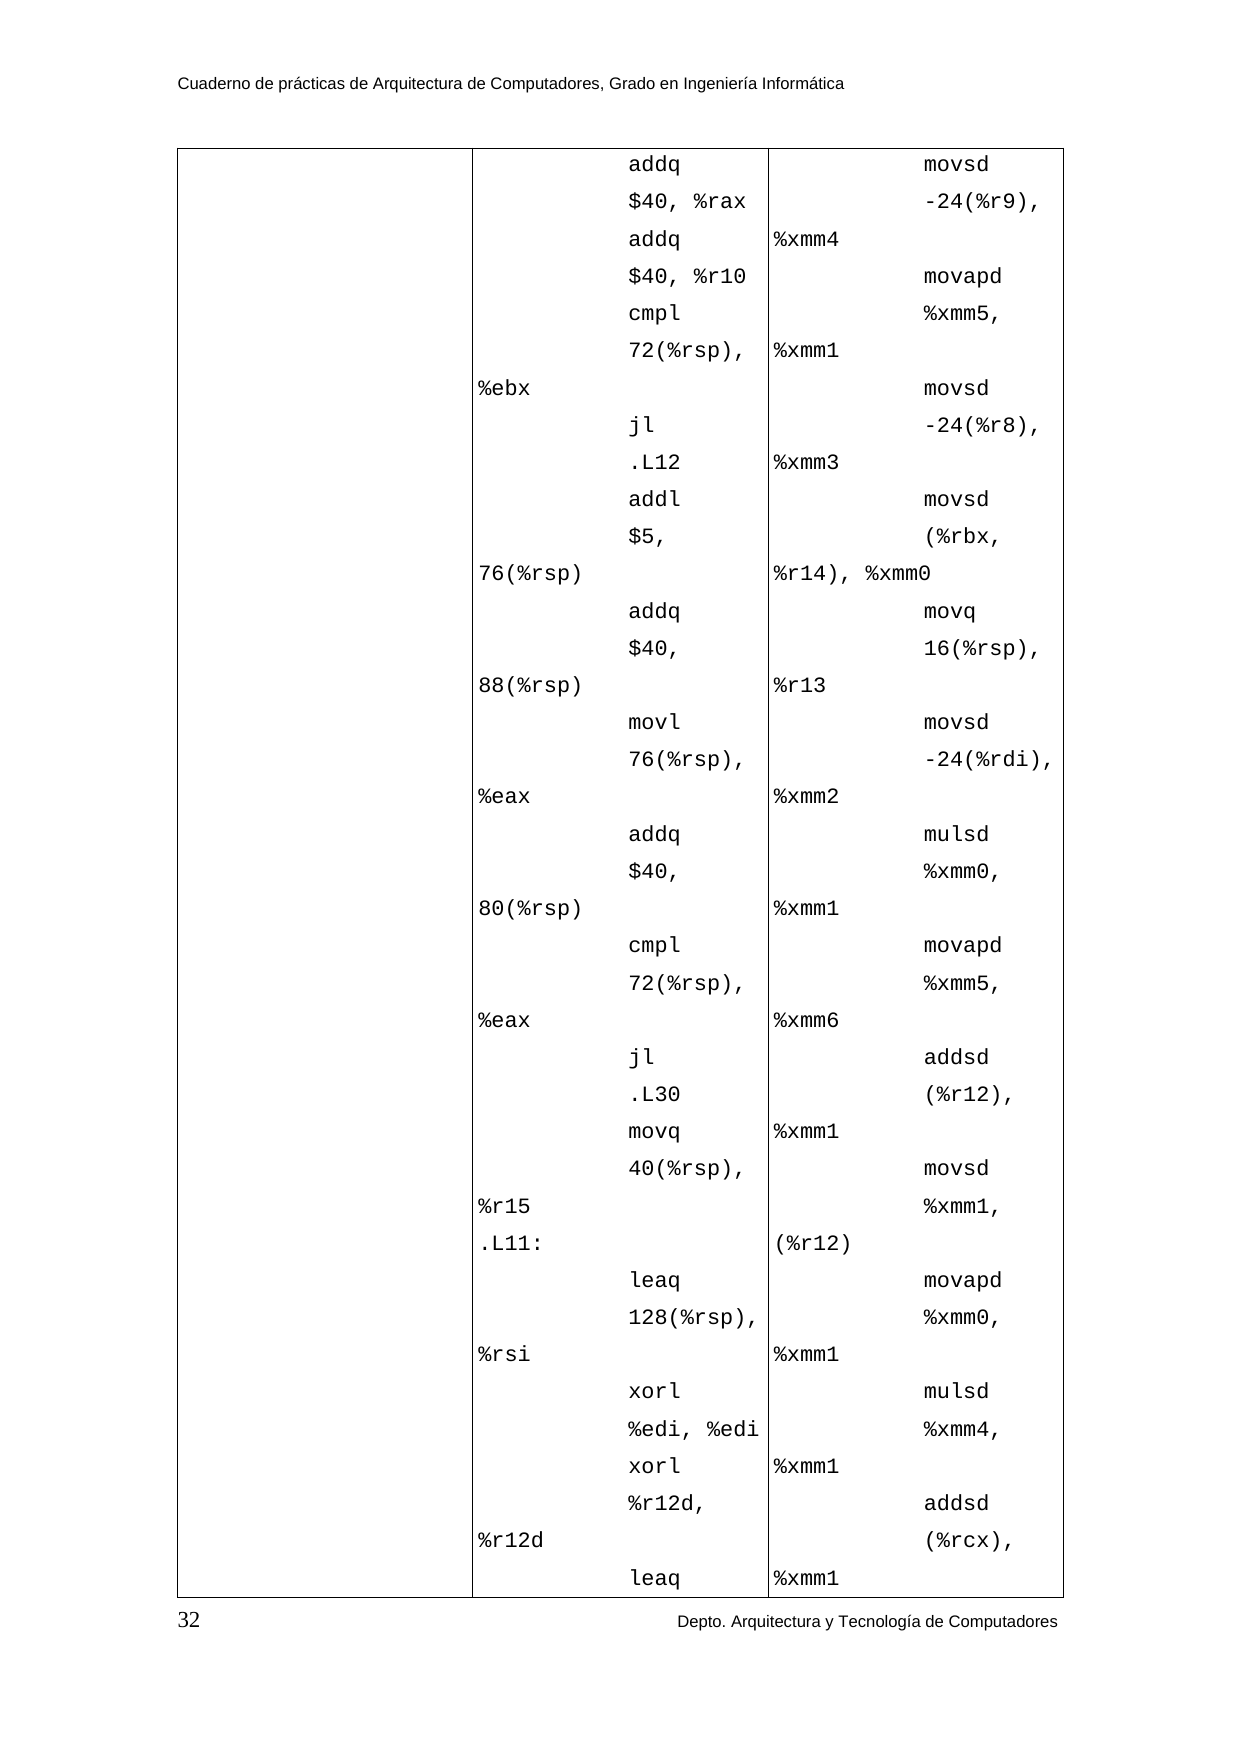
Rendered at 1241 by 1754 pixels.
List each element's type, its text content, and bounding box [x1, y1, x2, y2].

table_cell movsd -24(%r9), %xmm4 movapd %xmm5, %xmm1 movsd -24(%r8), %xmm3 movsd (%rbx,%r14), %xmm0 movq 16(%rsp), %r13 movsd -24(%rdi), %xmm2 mulsd %xmm0, %xmm1 movapd %xmm5, %xmm6 addsd (%r12), %xmm1 movsd %xmm1, (%r12) movapd %xmm0, %xmm1 mulsd %xmm4, %xmm1 addsd (%rcx), %xmm1 [769, 149, 1063, 1597]
table_cell addq $40, %rax addq $40, %r10 cmpl 72(%rsp), %ebx jl .L12 addl $5, 76(%rsp) addq $40, 88(%rsp) movl 76(%rsp), %eax addq $40, 80(%rsp) cmpl 72(%rsp), %eax jl .L30 movq 40(%rsp), %r15 .L11: leaq 128(%rsp), %rsi xorl %edi, %edi xorl %r12d, %r12d leaq [473, 149, 768, 1597]
table_cell [178, 149, 472, 1597]
